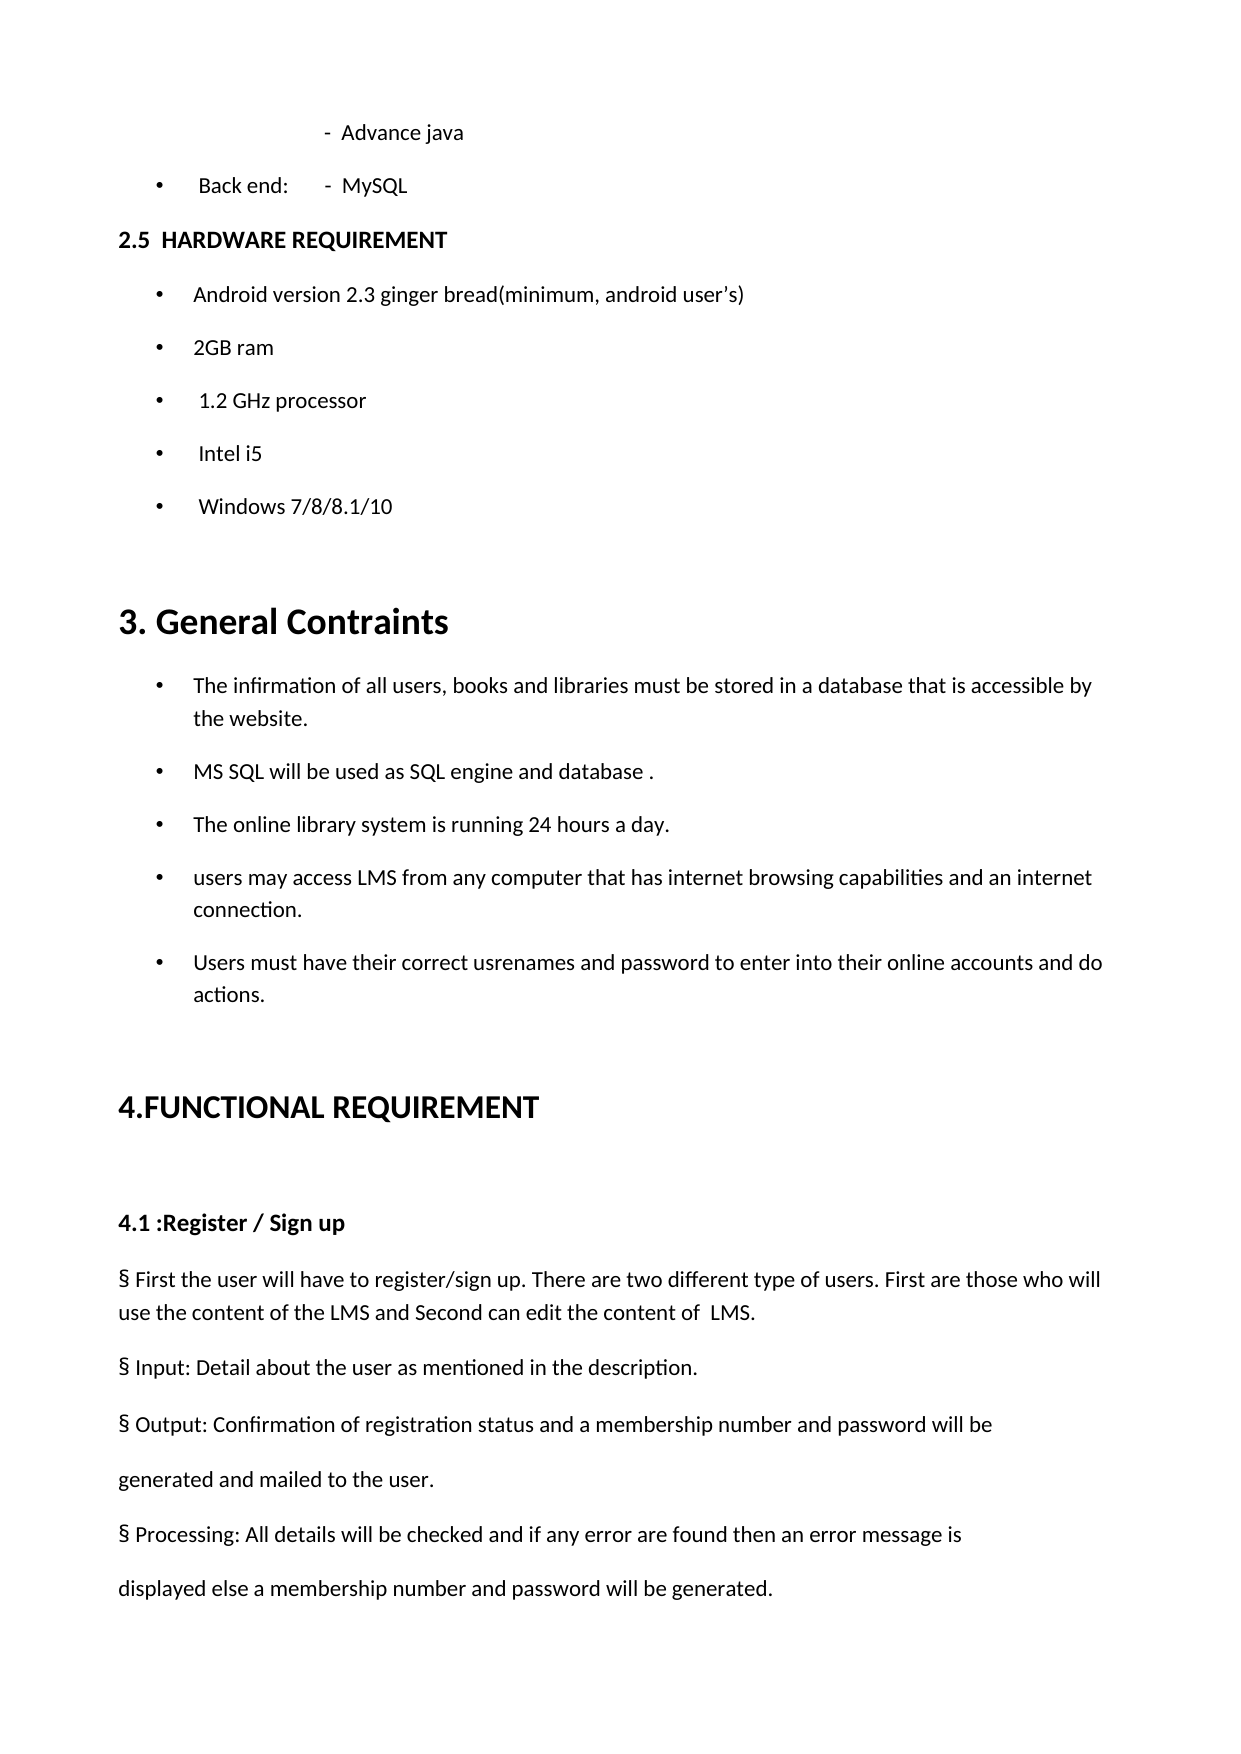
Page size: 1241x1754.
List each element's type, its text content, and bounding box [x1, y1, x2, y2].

text § First the user will have to register/sign up. There are two different type of users. First are those who will use the content of the LMS and Second can edit the content of LMS. [118, 1263, 1122, 1326]
list 1.2 GHz processor [156, 386, 1122, 414]
text § Processing: All details will be checked and if any error are found then an error message is [118, 1518, 1122, 1549]
text generated and mailed to the user. [118, 1465, 1122, 1493]
list Back end: - MySQL [156, 171, 1122, 199]
text 3. General Contraints [118, 598, 1122, 644]
list The infirmation of all users, books and libraries must be stored in a database that is accessible by the website. [156, 672, 1122, 732]
text - Advance java [118, 118, 1122, 146]
text § Input: Detail about the user as mentioned in the description. [118, 1351, 1122, 1382]
list The online library system is running 24 hours a day. [156, 810, 1122, 838]
list users may access LMS from any computer that has internet browsing capabilities and an internet connection. [156, 863, 1122, 923]
list Users must have their correct usrenames and password to enter into their online accounts and do actions. [156, 948, 1122, 1008]
list Intel i5 [156, 439, 1122, 467]
list Android version 2.3 ginger bread(minimum, android user’s) [156, 280, 1122, 308]
text § Output: Confirmation of registration status and a membership number and password will be [118, 1408, 1122, 1439]
list MS SQL will be used as SQL engine and database . [156, 757, 1122, 785]
list Windows 7/8/8.1/10 [156, 492, 1122, 520]
list 2GB ram [156, 333, 1122, 361]
text 4.1 :Register / Sign up [118, 1207, 1122, 1237]
text displayed else a membership number and password will be generated. [118, 1574, 1122, 1603]
text 4.FUNCTIONAL REQUIREMENT [118, 1086, 1122, 1127]
text 2.5 HARDWARE REQUIREMENT [118, 224, 1122, 255]
